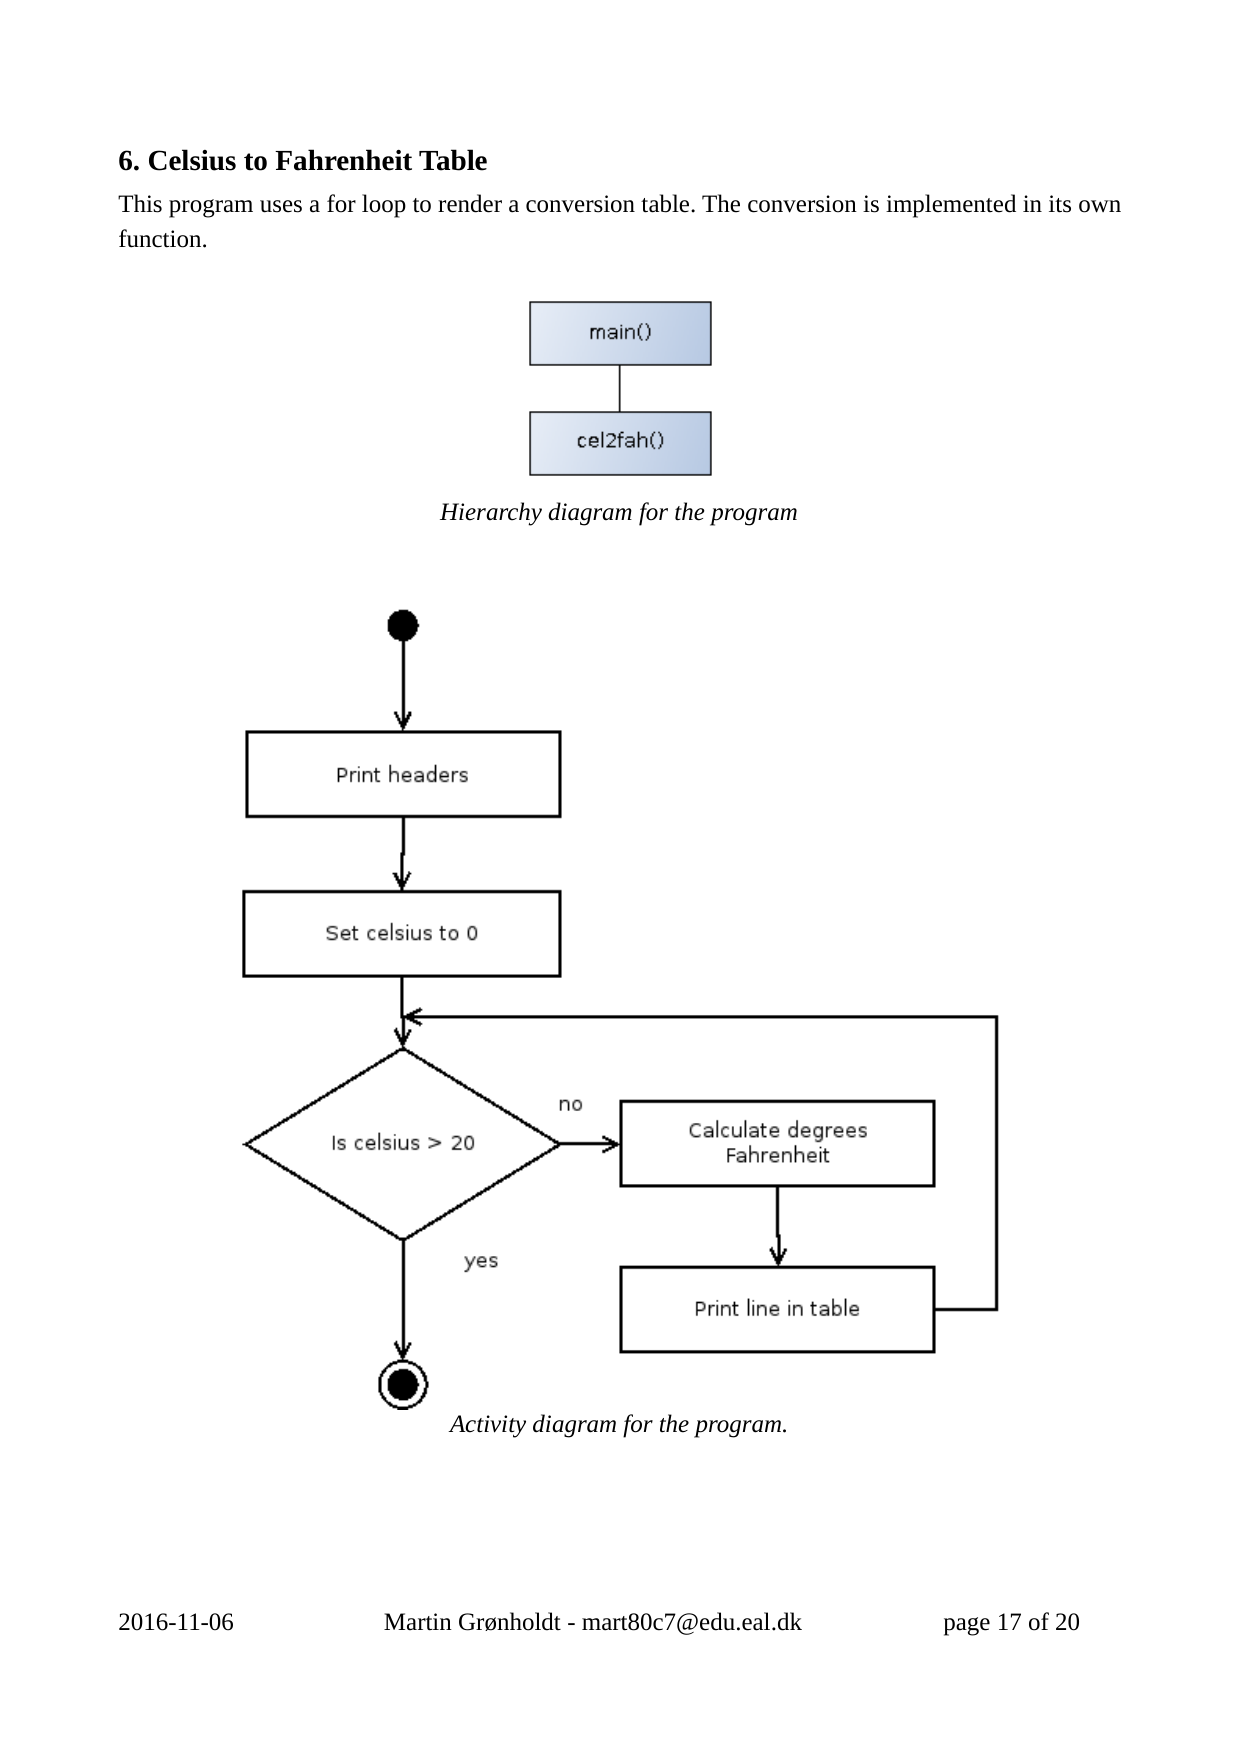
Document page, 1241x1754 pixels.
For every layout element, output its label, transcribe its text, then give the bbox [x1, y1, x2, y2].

subtitle 6. Celsius to Fahrenheit Table [118, 143, 1122, 177]
text This program uses a for loop to render a conversion table. The conversion is implemented in its own function. [118, 189, 1122, 252]
text Activity diagram for the program. [241, 1410, 999, 1438]
picture [506, 278, 734, 498]
picture [241, 607, 999, 1410]
text Hierarchy diagram for the program [384, 291, 856, 526]
